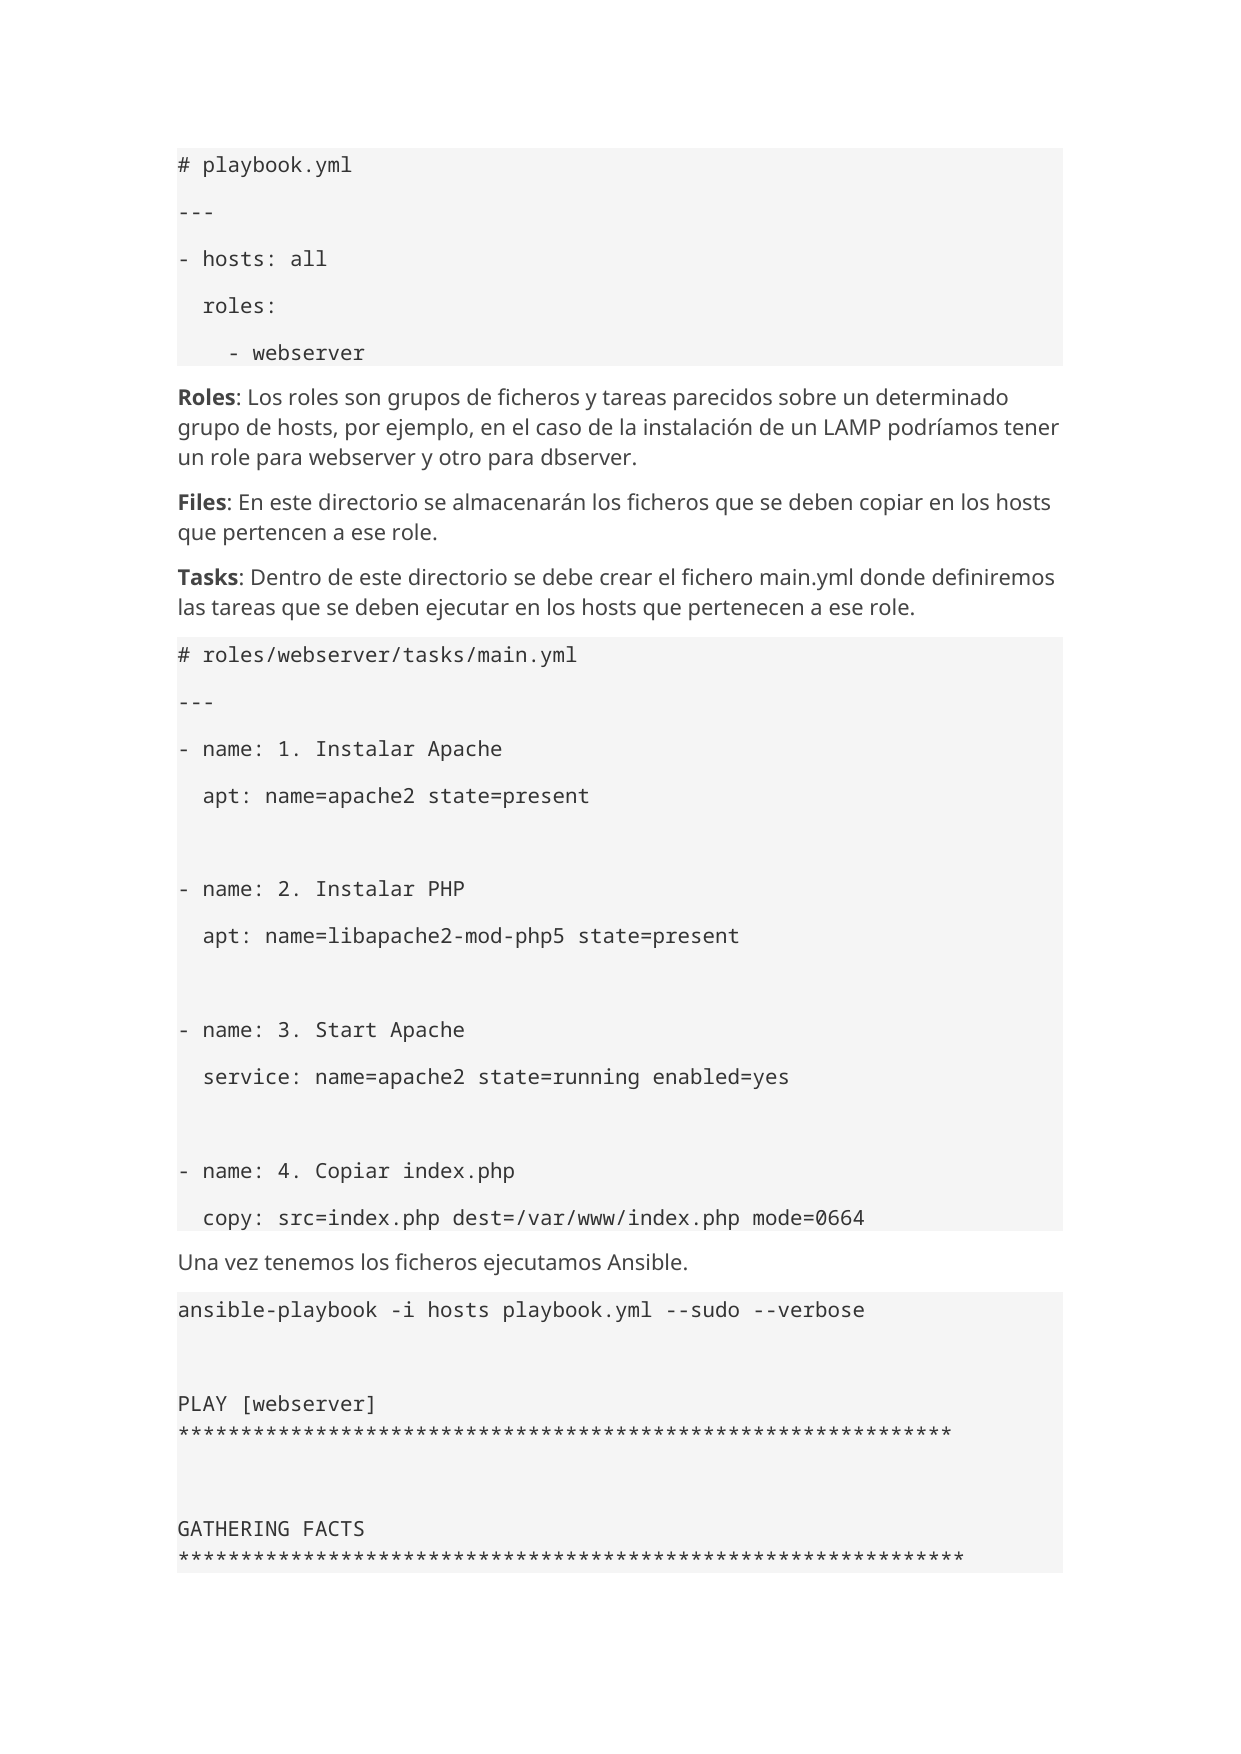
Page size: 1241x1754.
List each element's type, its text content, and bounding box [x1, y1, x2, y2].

text roles: [177, 288, 1063, 319]
text copy: src=index.php dest=/var/www/index.php mode=0664 [177, 1200, 1063, 1231]
text - webserver [177, 335, 1063, 366]
text # playbook.yml [177, 148, 1063, 179]
text GATHERING FACTS *************************************************************** [177, 1511, 1063, 1573]
text Tasks: Dentro de este directorio se debe crear el fichero main.yml donde definiremos las tareas que se deben ejecutar en los hosts que pertenecen a ese role. [177, 562, 1063, 622]
text --- [177, 684, 1063, 716]
text --- [177, 194, 1063, 226]
text - name: 1. Instalar Apache [177, 731, 1063, 762]
text Files: En este directorio se almacenarán los ficheros que se deben copiar en los hosts que pertencen a ese role. [177, 487, 1063, 547]
text Una vez tenemos los ficheros ejecutamos Ansible. [177, 1247, 1063, 1277]
text Roles: Los roles son grupos de ficheros y tareas parecidos sobre un determinado grupo de hosts, por ejemplo, en el caso de la instalación de un LAMP podríamos tener un role para webserver y otro para dbserver. [177, 382, 1063, 471]
text - hosts: all [177, 241, 1063, 273]
text ansible-playbook -i hosts playbook.yml --sudo --verbose [177, 1292, 1063, 1323]
text - name: 3. Start Apache [177, 1012, 1063, 1044]
text service: name=apache2 state=running enabled=yes [177, 1059, 1063, 1091]
text - name: 2. Instalar PHP [177, 872, 1063, 903]
text PLAY [webserver] ************************************************************** [177, 1386, 1063, 1448]
text - name: 4. Copiar index.php [177, 1153, 1063, 1184]
text apt: name=apache2 state=present [177, 778, 1063, 809]
text apt: name=libapache2-mod-php5 state=present [177, 919, 1063, 950]
text # roles/webserver/tasks/main.yml [177, 637, 1063, 669]
